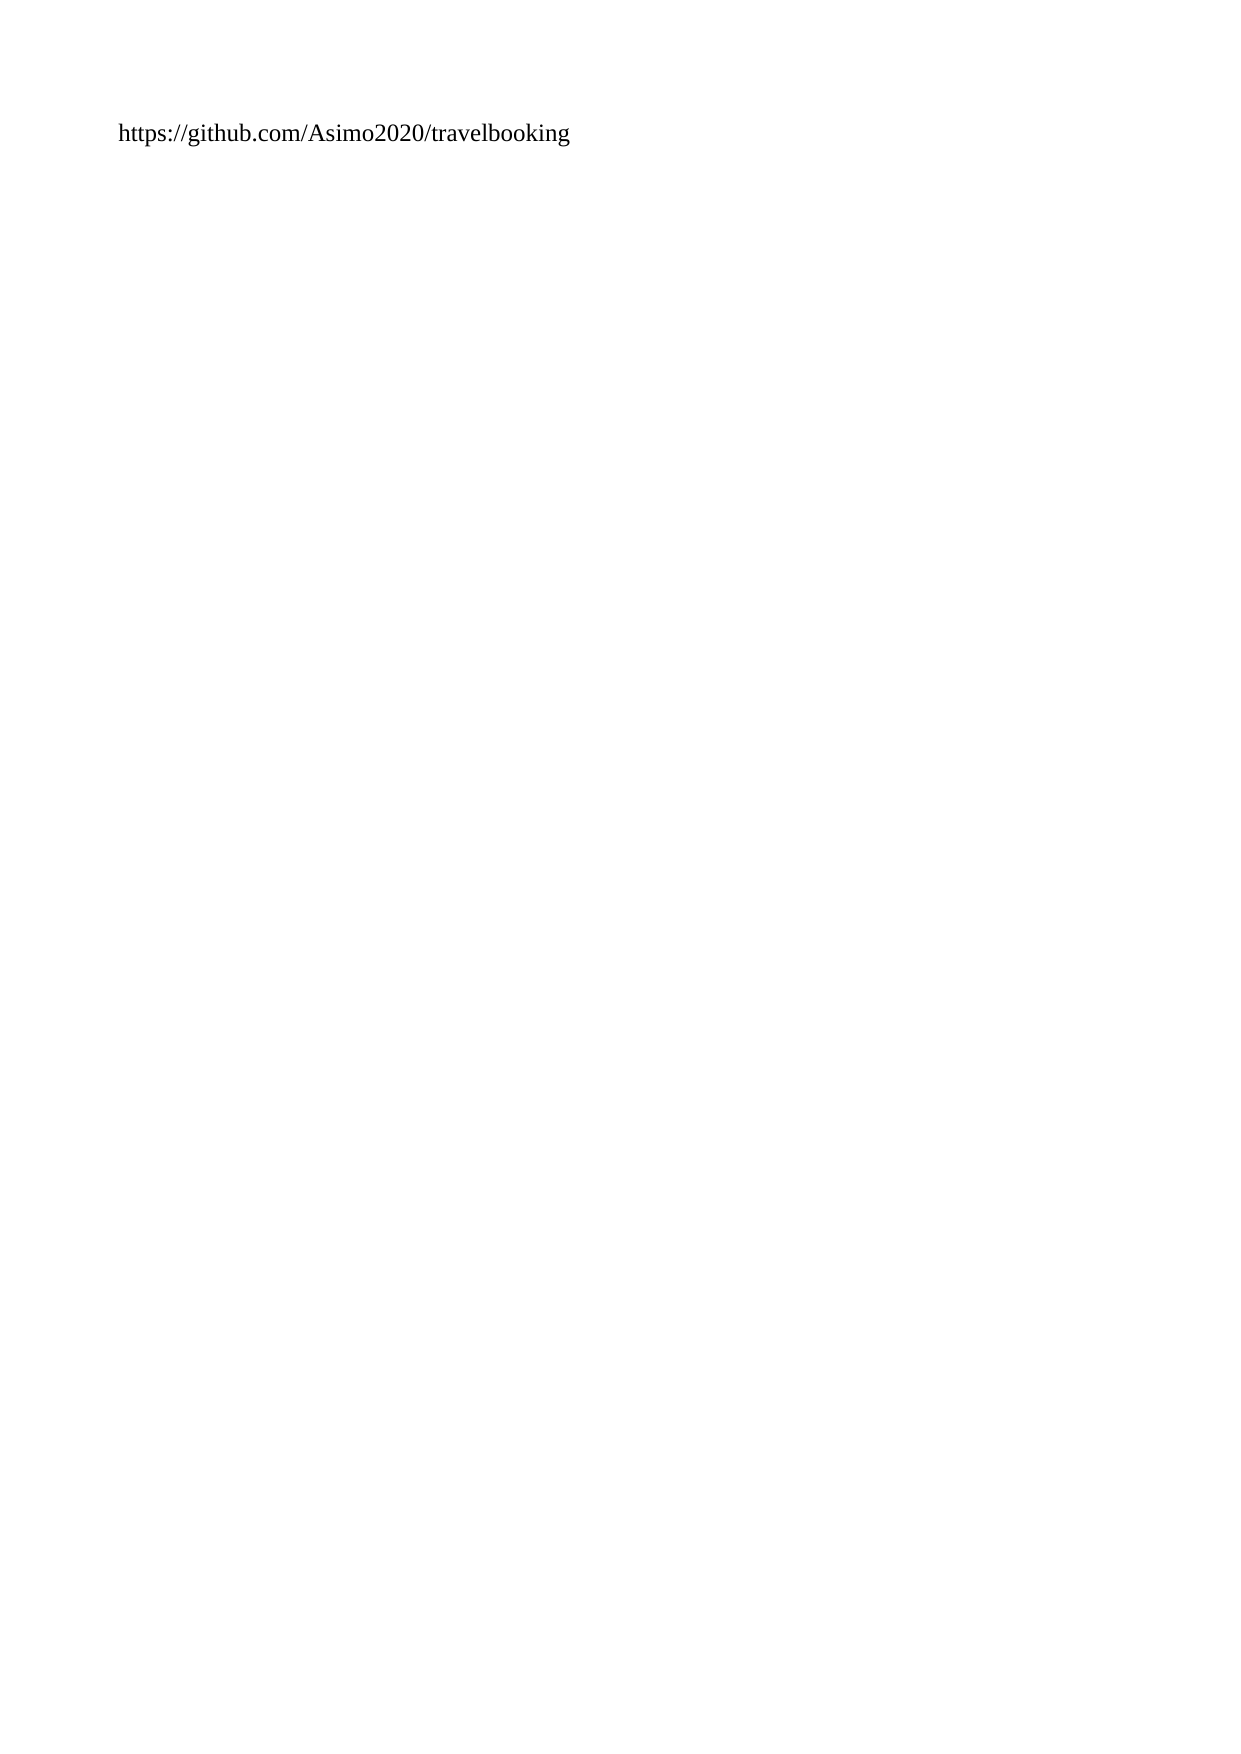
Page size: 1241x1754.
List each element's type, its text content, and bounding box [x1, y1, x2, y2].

text https://github.com/Asimo2020/travelbooking [118, 118, 1122, 147]
